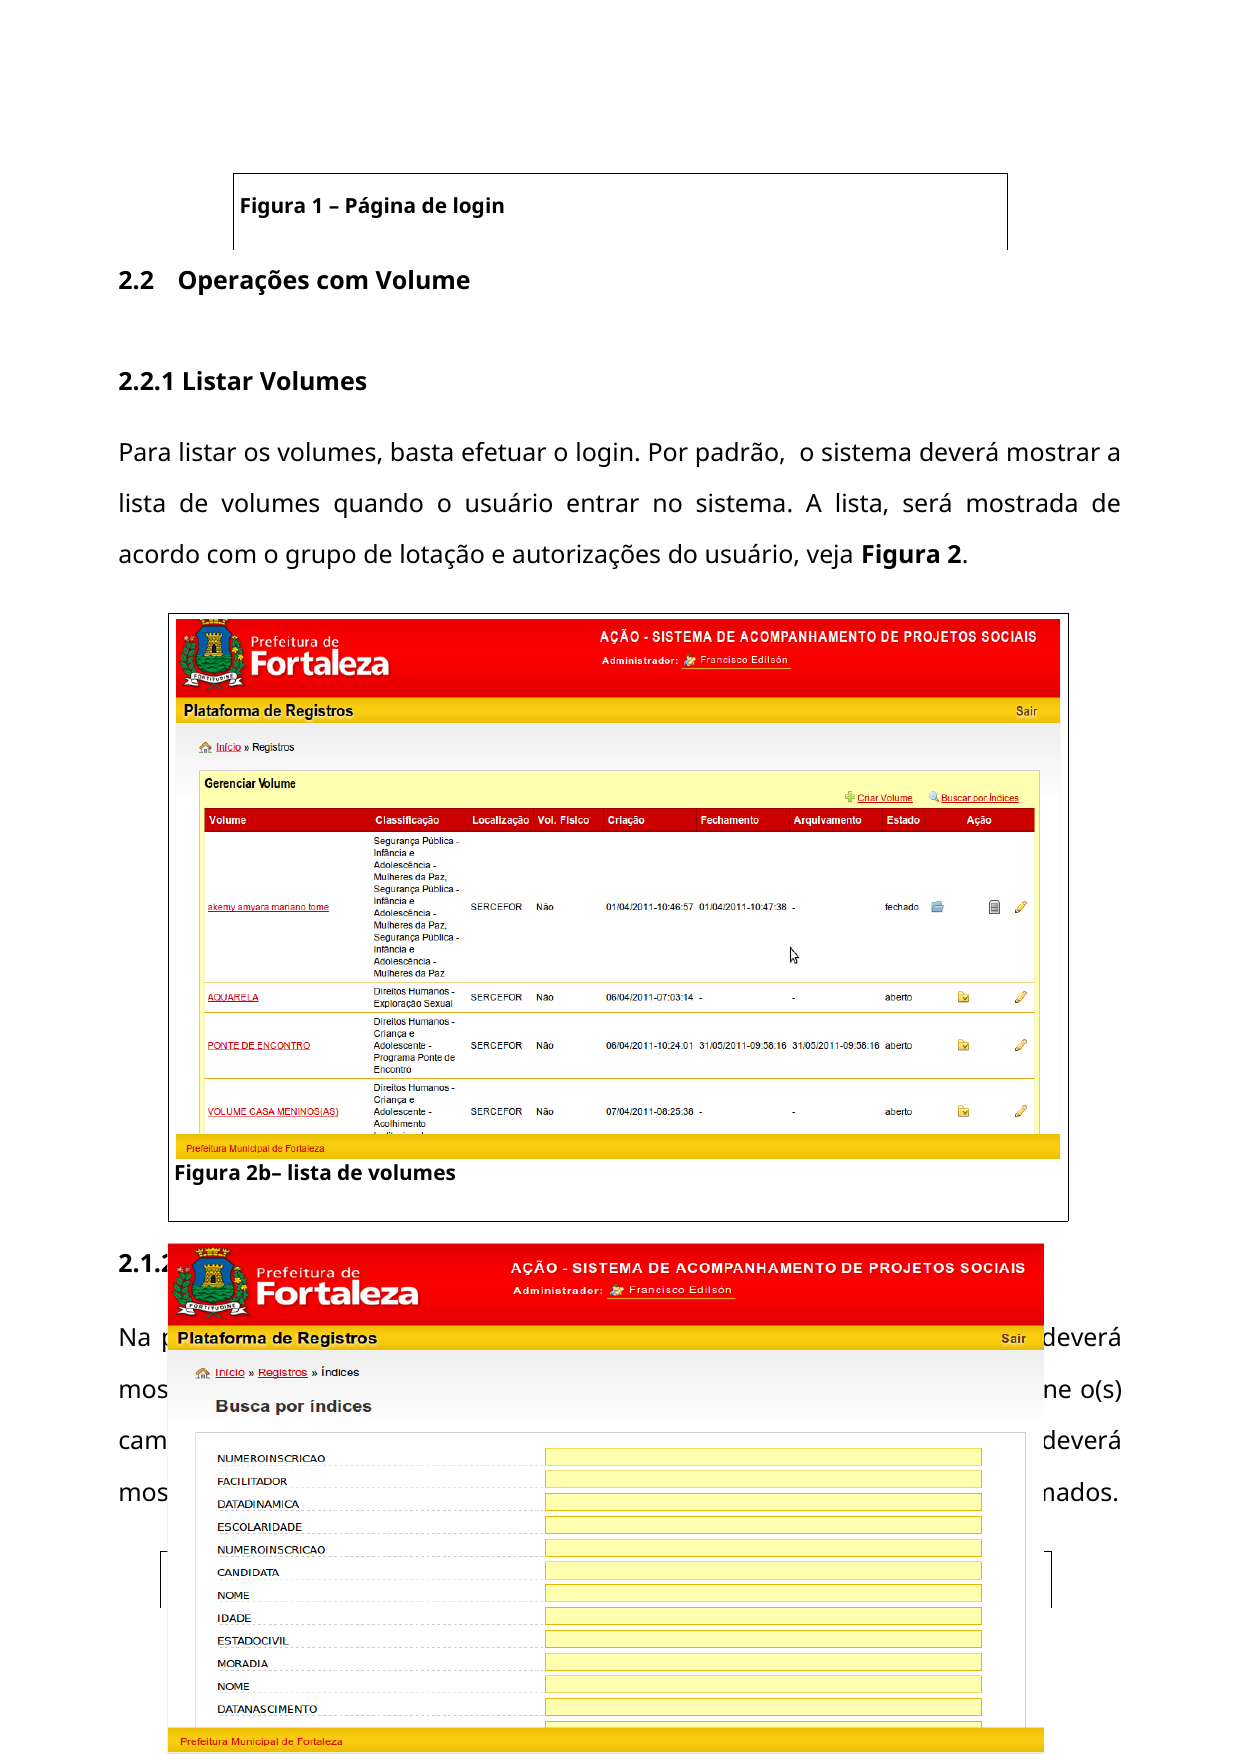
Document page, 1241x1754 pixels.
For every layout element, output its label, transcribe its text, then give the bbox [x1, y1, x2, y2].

list Na página da lista de volumes, clique no link: . O sistema deverá mostrar a página contendo os campos indexados, conforme Figura 3. Selecione o(s) campo(s) desejado(s) e clique no botão (parte inferior). O sistema deverá mostrar a lista dos prontuários que contém documentos com os campos informados. [1044, 1318, 1122, 1509]
text 2.2.1 Listar Volumes [118, 363, 1122, 398]
list 2.2 Operações com Volume [118, 262, 1122, 297]
list 2.1.2 Buscar por índices [118, 1246, 167, 1280]
list Para listar os volumes, basta efetuar o login. Por padrão, o sistema deverá mostrar a lista de volumes quando o usuário entrar no sistema. A lista, será mostrada de acordo com o grupo de lotação e autorizações do usuário, veja Figura 2. [118, 435, 1122, 571]
list Na página da lista de volumes, clique no link: . O sistema deverá mostrar a página contendo os campos indexados, conforme Figura 3. Selecione o(s) campo(s) desejado(s) e clique no botão (parte inferior). O sistema deverá mostrar a lista dos prontuários que contém documentos com os campos informados. [118, 1318, 167, 1509]
picture [167, 1243, 1044, 1754]
table_header Figura 2b– lista de volumes [169, 1159, 1068, 1221]
picture [175, 619, 1061, 1159]
table_header Figura 1 – Página de login [234, 174, 1007, 250]
table_header [169, 614, 1068, 1158]
list 2.1.2 Buscar por índices [1044, 1246, 1122, 1280]
